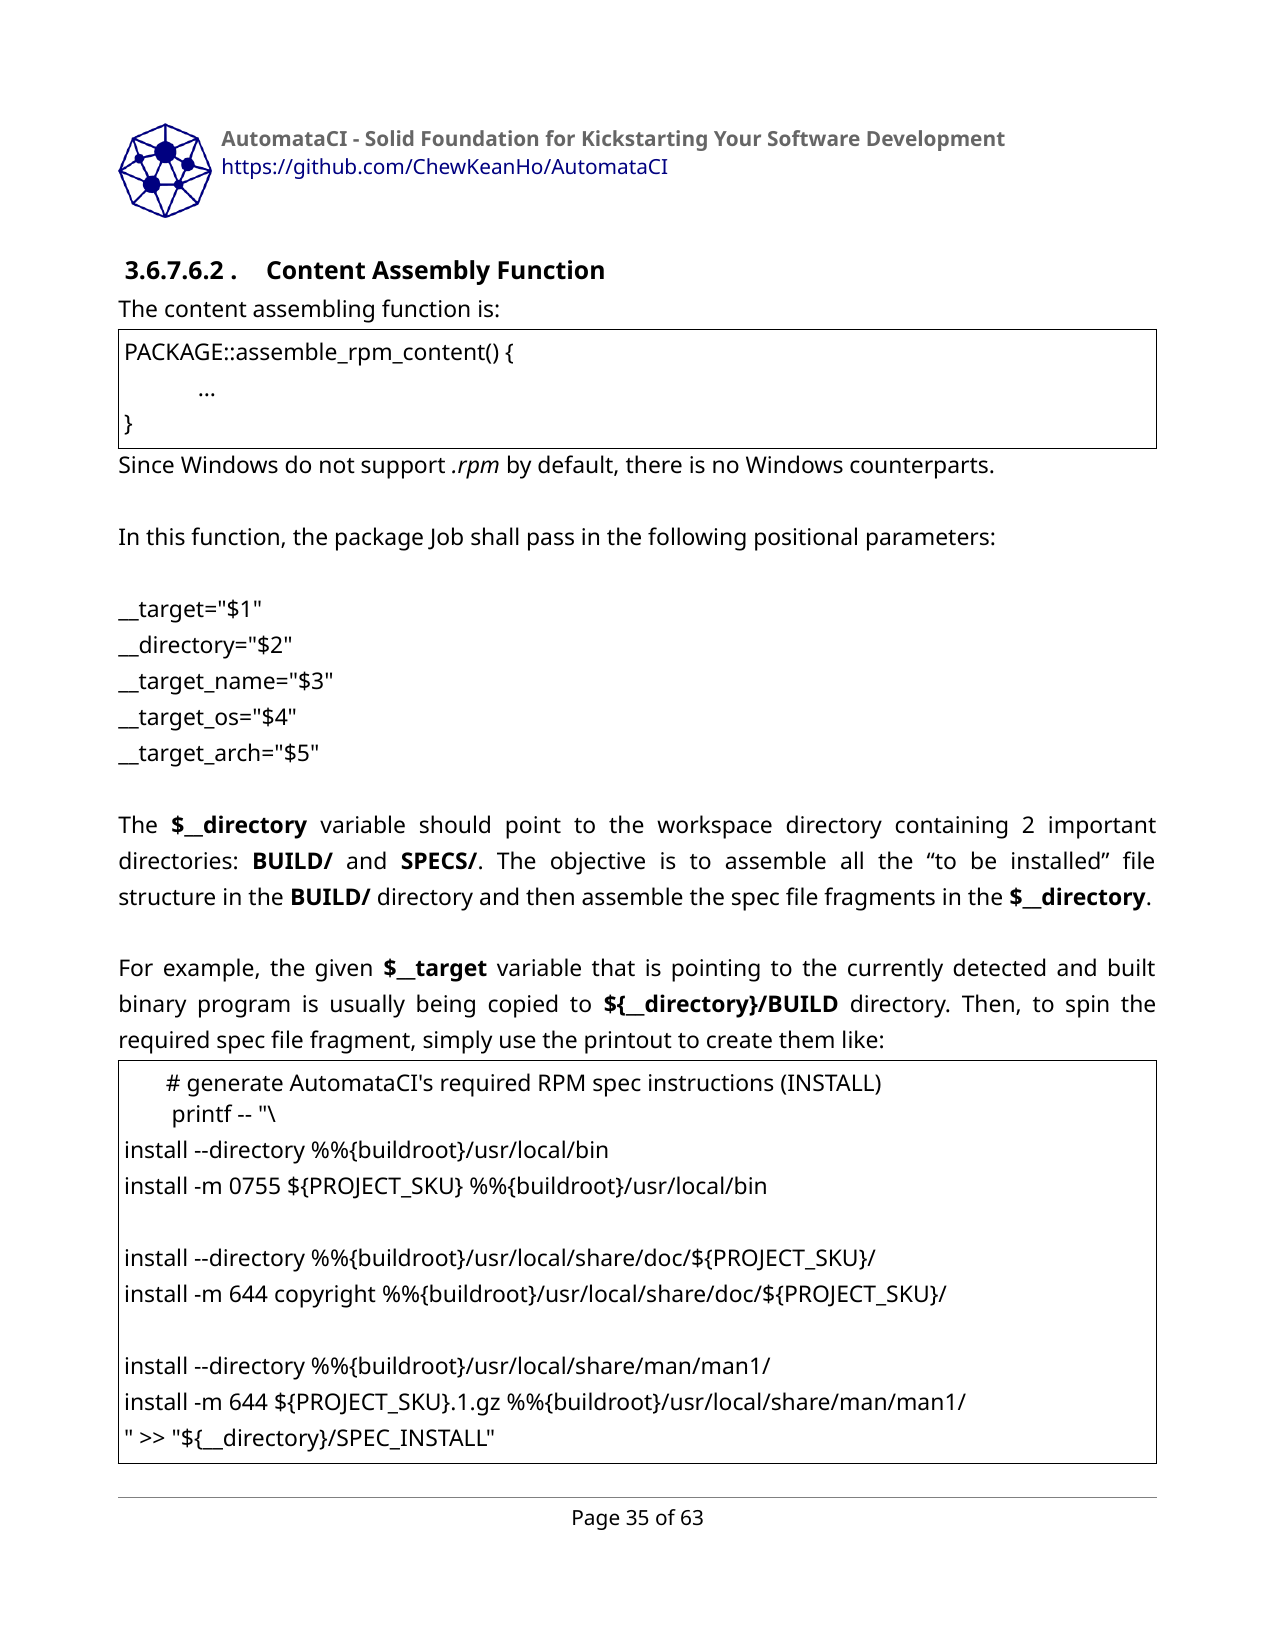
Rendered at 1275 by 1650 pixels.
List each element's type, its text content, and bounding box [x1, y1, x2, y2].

text The content assembling function is: [118, 293, 1157, 324]
text For example, the given $__target variable that is pointing to the currently detected and built binary program is usually being copied to ${__directory}/BUILD directory. Then, to spin the required spec file fragment, simply use the printout to create them like: [118, 952, 1157, 1056]
table_header PACKAGE::assemble_rpm_content() { … } [119, 330, 1156, 448]
text __target="$1" [118, 593, 1157, 624]
text __directory="$2" [118, 629, 1157, 660]
text __target_os="$4" [118, 701, 1157, 732]
text Since Windows do not support .rpm by default, there is no Windows counterparts. [118, 449, 1157, 481]
text In this function, the package Job shall pass in the following positional parameters: [118, 521, 1157, 552]
text The $__directory variable should point to the workspace directory containing 2 important directories: BUILD/ and SPECS/. The objective is to assemble all the “to be installed” file structure in the BUILD/ directory and then assemble the spec file fragments in the $__directory. [118, 809, 1157, 912]
text __target_arch="$5" [118, 737, 1157, 768]
table_header # generate AutomataCI's required RPM spec instructions (INSTALL) printf -- "\ install --directory %%{buildroot}/usr/local/bin install -m 0755 ${PROJECT_SKU} %%{buildroot}/usr/local/bin install --directory %%{buildroot}/usr/local/share/doc/${PROJECT_SKU}/ install -m 644 copyright %%{buildroot}/usr/local/share/doc/${PROJECT_SKU}/ install --directory %%{buildroot}/usr/local/share/man/man1/ install -m 644 ${PROJECT_SKU}.1.gz %%{buildroot}/usr/local/share/man/man1/ " >> "${__directory}/SPEC_INSTALL" [119, 1061, 1156, 1462]
picture [118, 123, 212, 218]
subtitle Content Assembly Function [118, 253, 1157, 287]
text __target_name="$3" [118, 665, 1157, 696]
